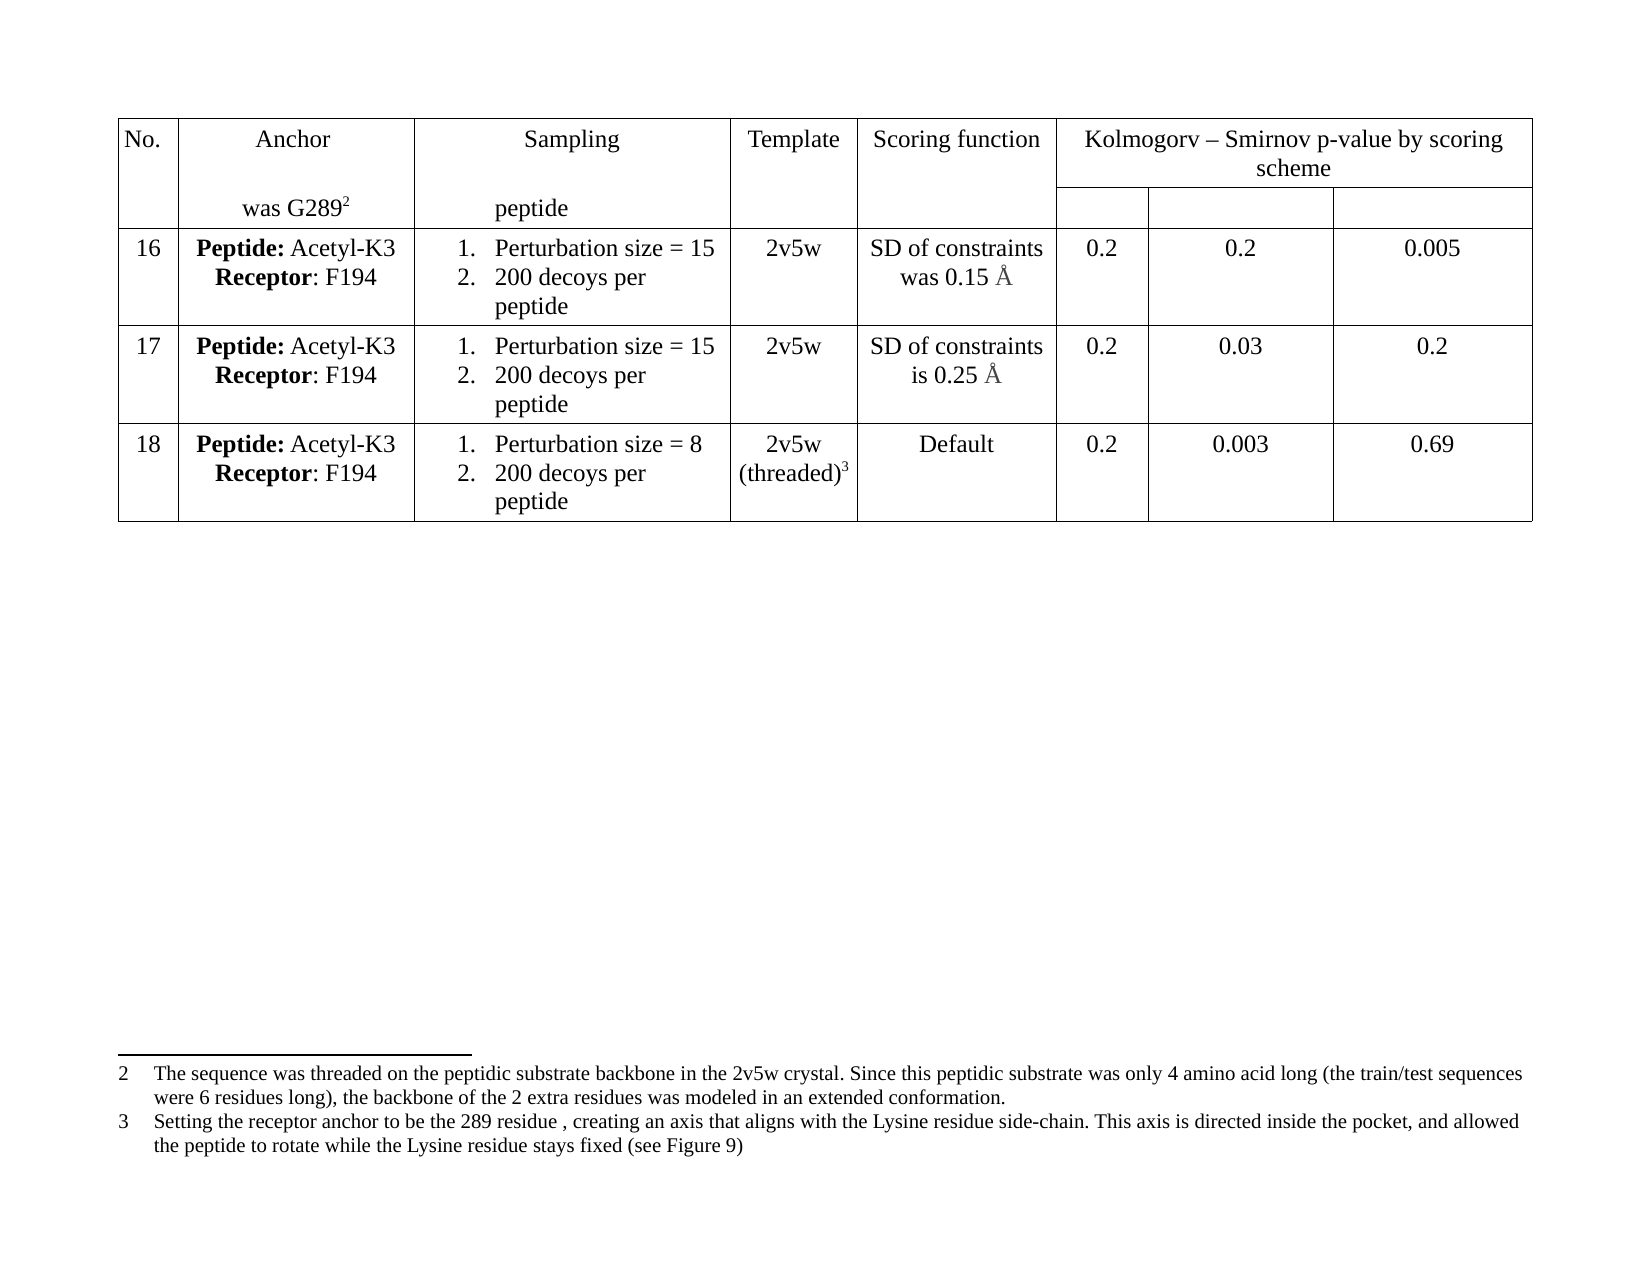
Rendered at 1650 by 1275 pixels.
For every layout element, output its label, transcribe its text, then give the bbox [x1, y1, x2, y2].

table_cell [1334, 188, 1532, 227]
table_cell Peptide: Acetyl-K3 Receptor: F194 [179, 424, 414, 521]
table_cell 0.69 [1334, 424, 1532, 521]
table_cell 0.2 [1057, 424, 1148, 521]
table_cell 0.03 [1149, 326, 1333, 423]
table_cell SD of constraints is 0.25 Å [858, 326, 1056, 423]
table_header Kolmogorv – Smirnov p-value by scoring scheme [1057, 119, 1532, 187]
table_cell [1149, 188, 1333, 227]
table_cell 16 [119, 229, 178, 325]
table_header Template [731, 119, 857, 187]
table_header Anchor [179, 119, 414, 187]
table_cell [119, 187, 178, 227]
table_cell 0.003 [1149, 424, 1333, 521]
table_cell [858, 187, 1056, 227]
table_cell Default [858, 424, 1056, 521]
table_cell 2v5w [731, 229, 857, 325]
table_cell 2v5w [731, 326, 857, 423]
table_header Sampling [415, 119, 730, 187]
table_cell SD of constraints was 0.15 Å [858, 229, 1056, 325]
table_cell peptide [415, 187, 730, 227]
table_cell Perturbation size = 8 200 decoys per peptide [415, 424, 730, 521]
table_header Scoring function [858, 119, 1056, 187]
table_cell Peptide: acetyl-K3 , Receptor: anchor was G289 [179, 187, 414, 227]
table_cell Perturbation size = 15 200 decoys per peptide [415, 229, 730, 325]
table_cell 0.2 [1057, 326, 1148, 423]
table_cell 18 [119, 424, 178, 521]
table_cell [1057, 188, 1148, 227]
table_header No. [119, 119, 178, 187]
table_cell Perturbation size = 15 200 decoys per peptide [415, 326, 730, 423]
table_cell [731, 187, 857, 227]
table_cell Peptide: Acetyl-K3 Receptor: F194 [179, 326, 414, 423]
table_cell 2v5w (threaded) [731, 424, 857, 521]
table_cell 0.005 [1334, 229, 1532, 325]
table_cell Peptide: Acetyl-K3 Receptor: F194 [179, 229, 414, 325]
table_cell 0.2 [1334, 326, 1532, 423]
table_cell 17 [119, 326, 178, 423]
table_cell 0.2 [1057, 229, 1148, 325]
table_cell 0.2 [1149, 229, 1333, 325]
